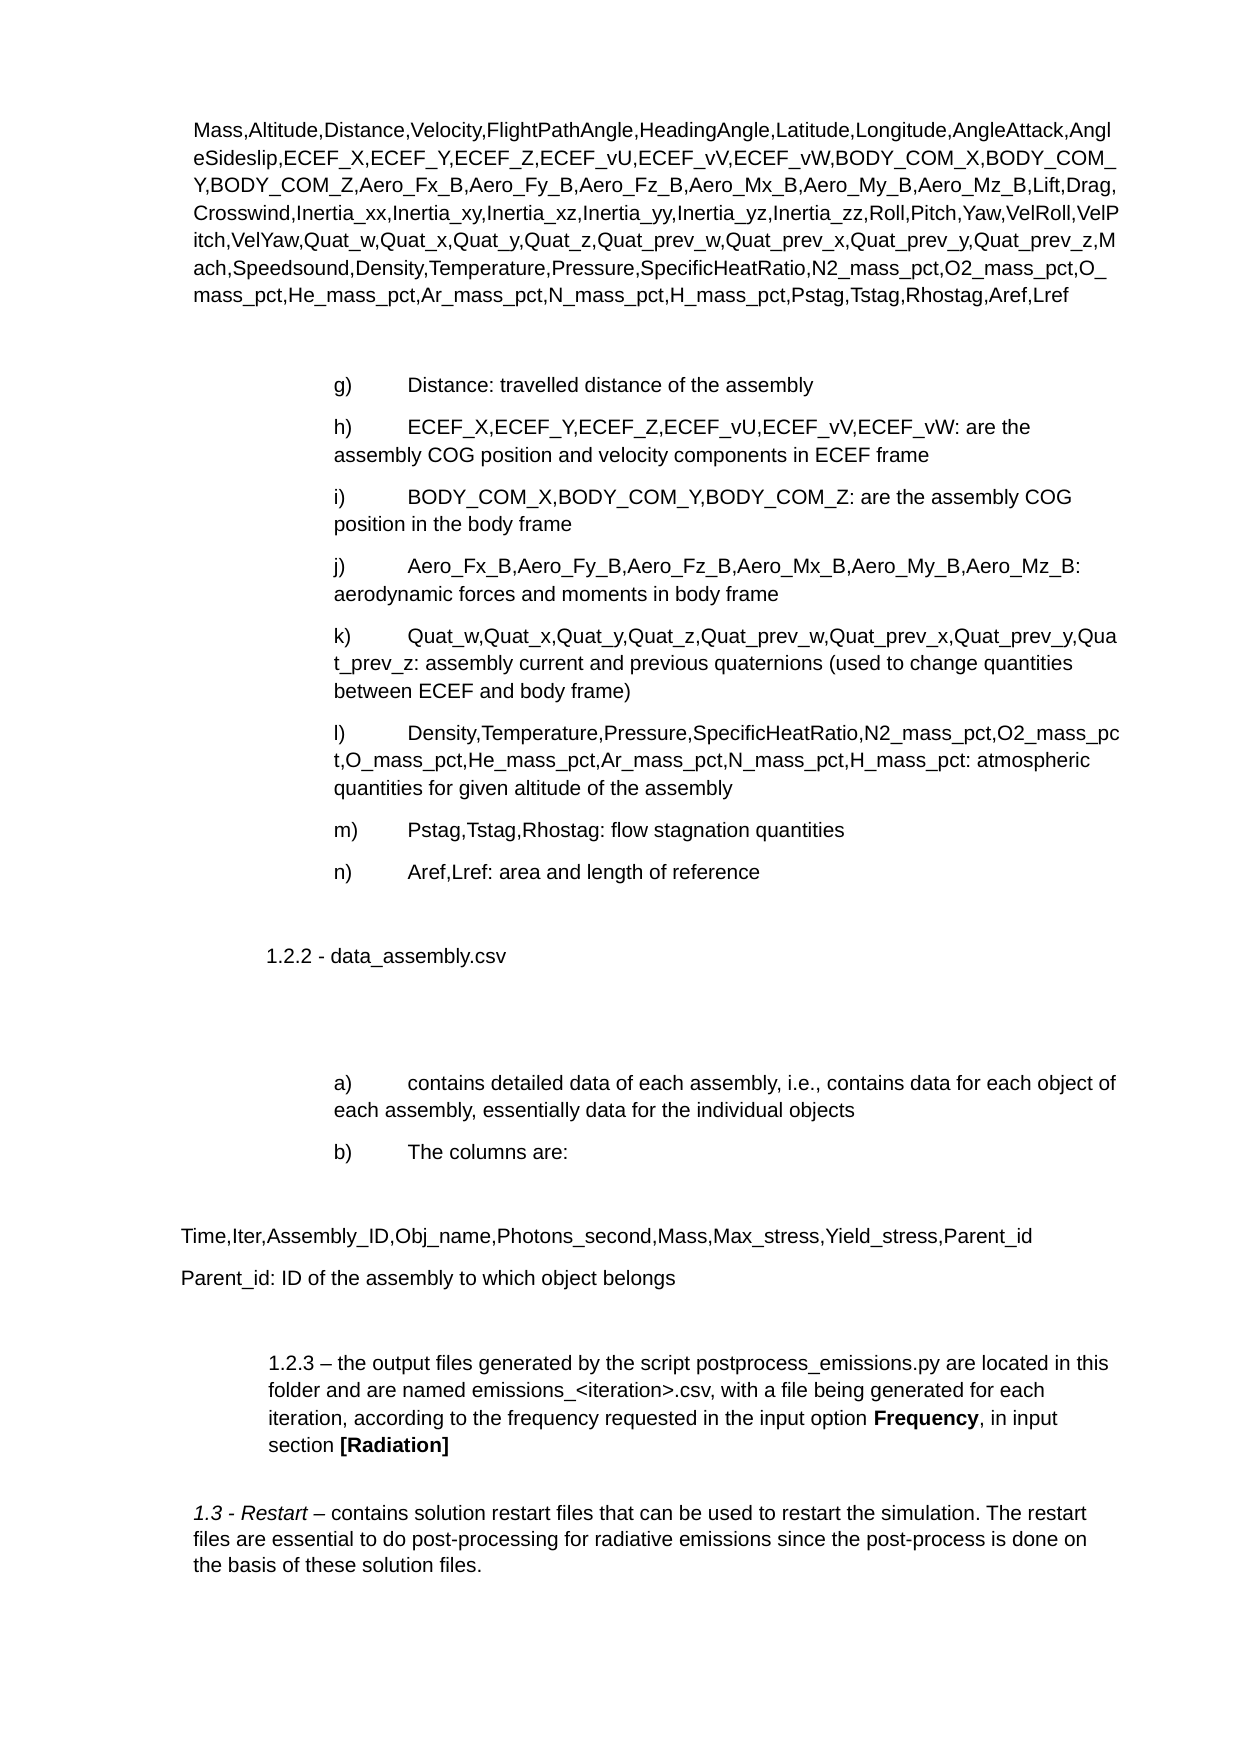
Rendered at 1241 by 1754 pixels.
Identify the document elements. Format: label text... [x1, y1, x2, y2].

text 1.2.3 – the output files generated by the script postprocess_emissions.py are located in this folder and are named emissions_<iteration>.csv, with a file being generated for each iteration, according to the frequency requested in the input option Frequency, in input section [Radiation] [268, 1350, 1122, 1457]
list 1.3 - Restart – contains solution restart files that can be used to restart the simulation. The restart files are essential to do post-processing for radiative emissions since the post-process is done on the basis of these solution files. [156, 1501, 1122, 1576]
list Quat_w,Quat_x,Quat_y,Quat_z,Quat_prev_w,Quat_prev_x,Quat_prev_y,Quat_prev_z: assembly current and previous quaternions (used to change quantities between ECEF and body frame) [334, 624, 1122, 703]
text Mass,Altitude,Distance,Velocity,FlightPathAngle,HeadingAngle,Latitude,Longitude,AngleAttack,AngleSideslip,ECEF_X,ECEF_Y,ECEF_Z,ECEF_vU,ECEF_vV,ECEF_vW,BODY_COM_X,BODY_COM_Y,BODY_COM_Z,Aero_Fx_B,Aero_Fy_B,Aero_Fz_B,Aero_Mx_B,Aero_My_B,Aero_Mz_B,Lift,Drag,Crosswind,Inertia_xx,Inertia_xy,Inertia_xz,Inertia_yy,Inertia_yz,Inertia_zz,Roll,Pitch,Yaw,VelRoll,VelPitch,VelYaw,Quat_w,Quat_x,Quat_y,Quat_z,Quat_prev_w,Quat_prev_x,Quat_prev_y,Quat_prev_z,Mach,Speedsound,Density,Temperature,Pressure,SpecificHeatRatio,N2_mass_pct,O2_mass_pct,O_mass_pct,He_mass_pct,Ar_mass_pct,N_mass_pct,H_mass_pct,Pstag,Tstag,Rhostag,Aref,Lref [193, 118, 1122, 307]
list ECEF_X,ECEF_Y,ECEF_Z,ECEF_vU,ECEF_vV,ECEF_vW: are the assembly COG position and velocity components in ECEF frame [334, 415, 1122, 466]
list Density,Temperature,Pressure,SpecificHeatRatio,N2_mass_pct,O2_mass_pct,O_mass_pct,He_mass_pct,Ar_mass_pct,N_mass_pct,H_mass_pct: atmospheric quantities for given altitude of the assembly [334, 721, 1122, 800]
list The columns are: [334, 1140, 1122, 1164]
text 1.2.2 - data_assembly.csv [118, 944, 1122, 968]
text Parent_id: ID of the assembly to which object belongs [118, 1266, 1122, 1290]
list contains detailed data of each assembly, i.e., contains data for each object of each assembly, essentially data for the individual objects [334, 1070, 1122, 1122]
text Time,Iter,Assembly_ID,Obj_name,Photons_second,Mass,Max_stress,Yield_stress,Parent_id [118, 1224, 1122, 1248]
list Pstag,Tstag,Rhostag: flow stagnation quantities [334, 818, 1122, 842]
list BODY_COM_X,BODY_COM_Y,BODY_COM_Z: are the assembly COG position in the body frame [334, 484, 1122, 536]
list Aero_Fx_B,Aero_Fy_B,Aero_Fz_B,Aero_Mx_B,Aero_My_B,Aero_Mz_B: aerodynamic forces and moments in body frame [334, 554, 1122, 606]
list Distance: travelled distance of the assembly [334, 373, 1122, 397]
list Aref,Lref: area and length of reference [334, 860, 1122, 884]
